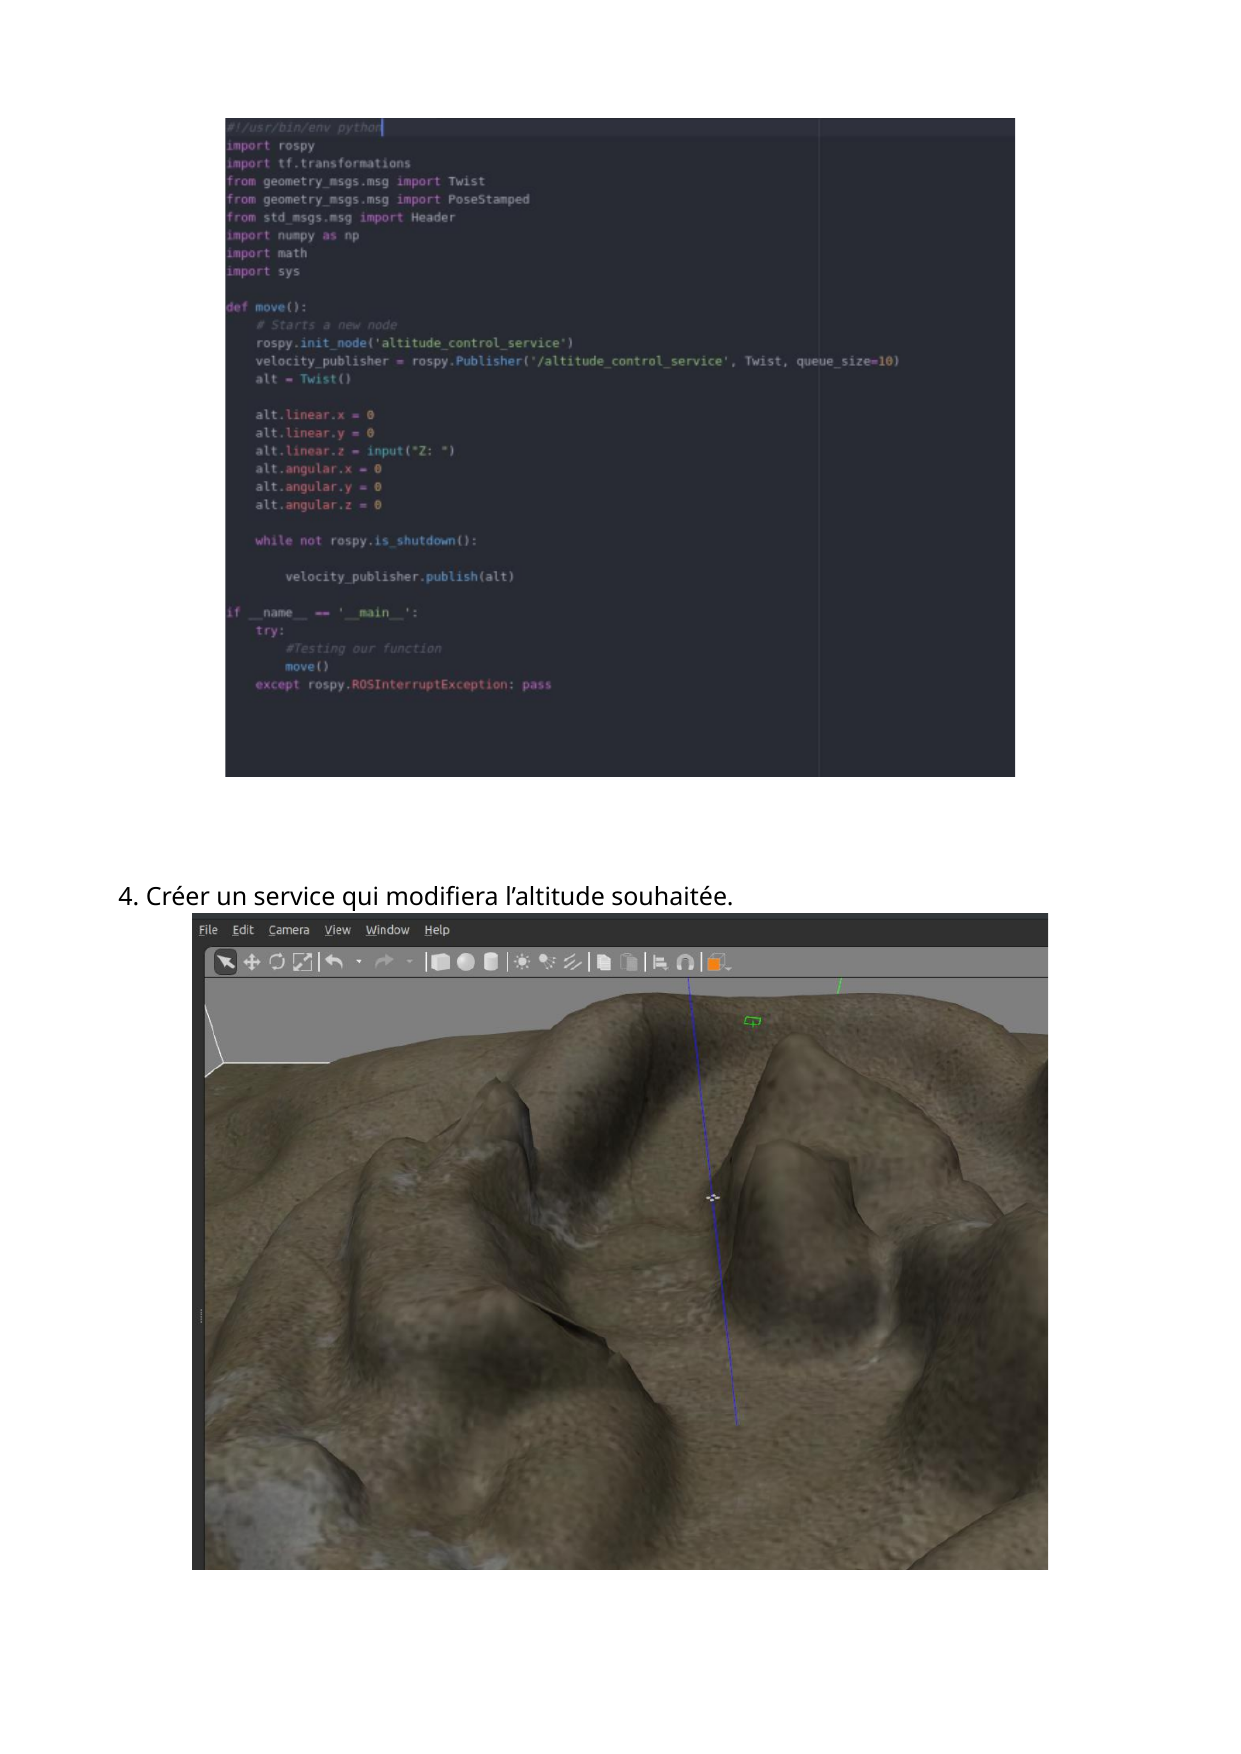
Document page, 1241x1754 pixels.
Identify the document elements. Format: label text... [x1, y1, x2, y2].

picture [225, 118, 1015, 777]
picture [192, 913, 1049, 1570]
text 4. Créer un service qui modifiera l’altitude souhaitée. [118, 879, 1122, 913]
